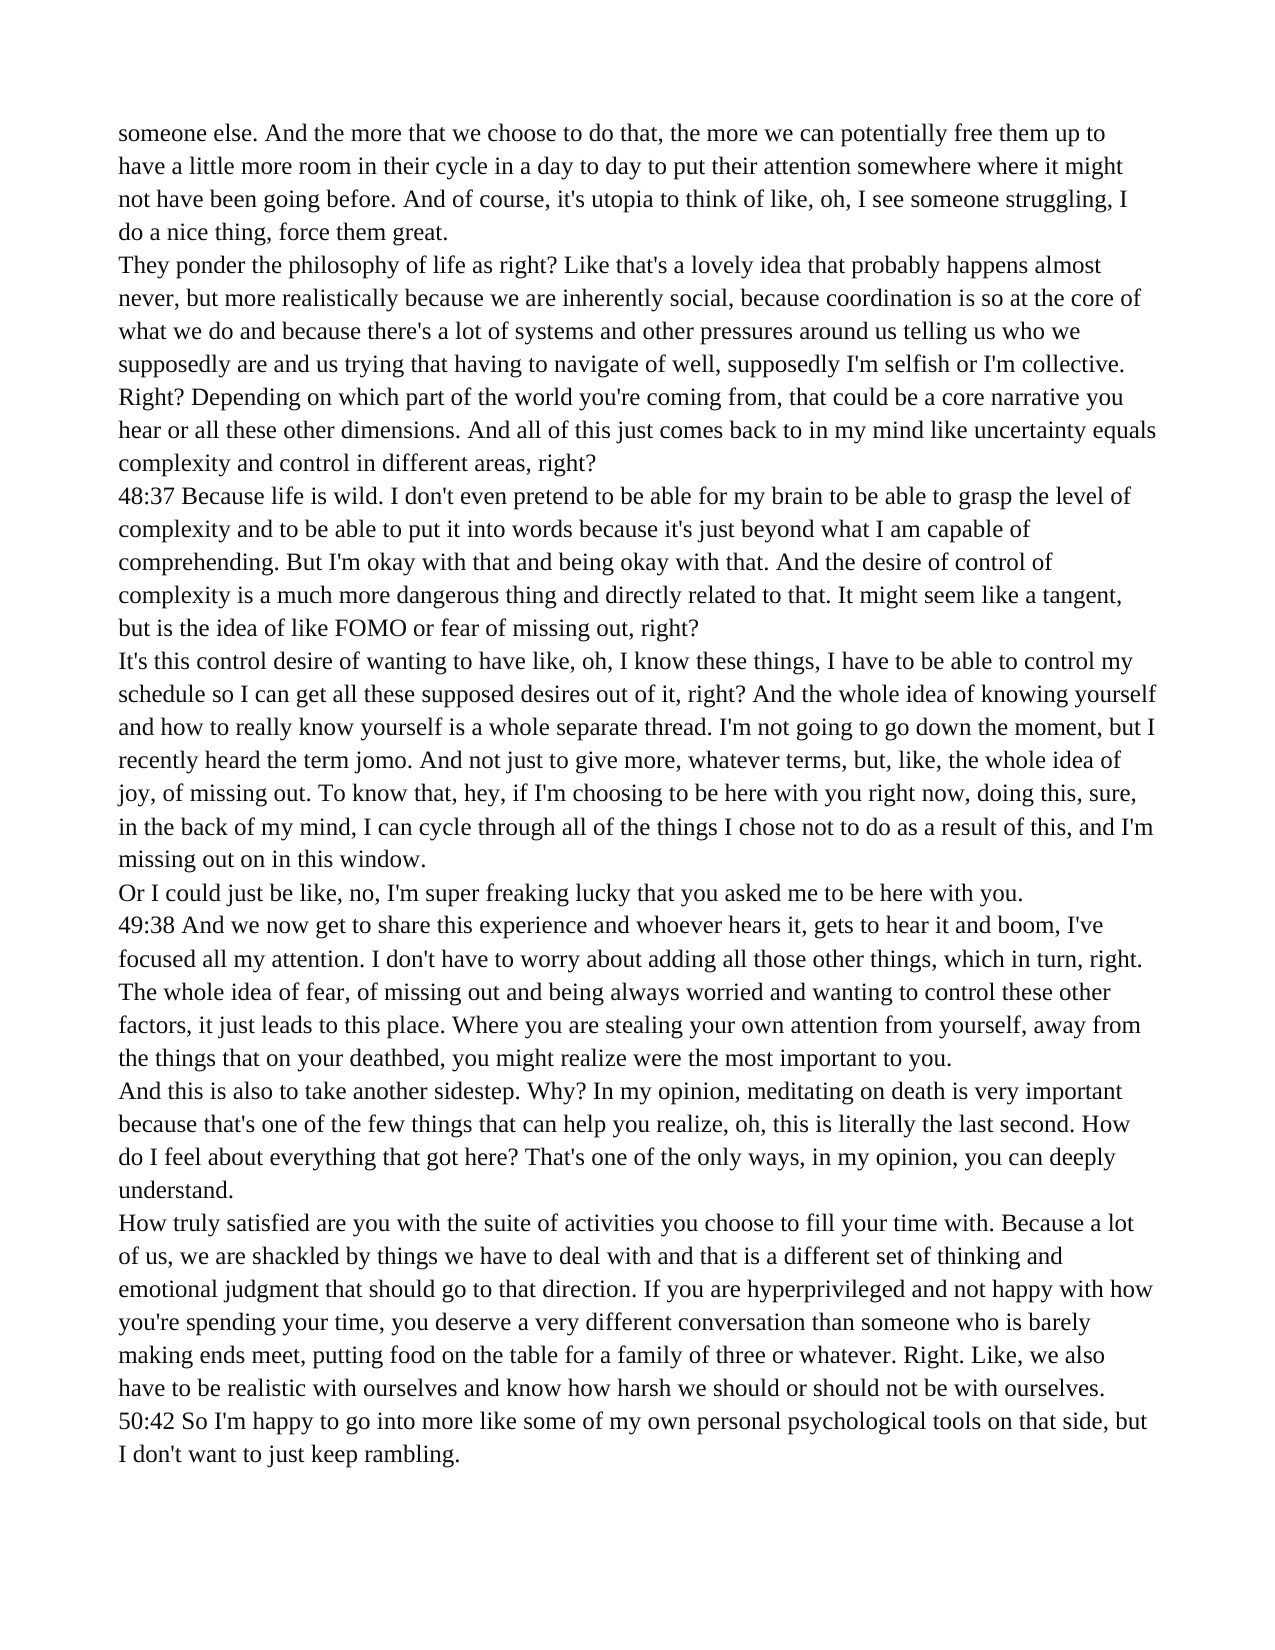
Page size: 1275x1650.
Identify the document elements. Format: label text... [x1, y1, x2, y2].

text 49:38 And we now get to share this experience and whoever hears it, gets to hear it and boom, I've focused all my attention. I don't have to worry about adding all those other things, which in turn, right. The whole idea of fear, of missing out and being always worried and wanting to control these other factors, it just leads to this place. Where you are stealing your own attention from yourself, away from the things that on your deathbed, you might realize were the most important to you. [118, 911, 1157, 1071]
text 50:42 So I'm happy to go into more like some of my own personal psychological tools on that side, but I don't want to just keep rambling. [118, 1406, 1157, 1468]
text How truly satisfied are you with the suite of activities you choose to fill your time with. Because a lot of us, we are shackled by things we have to deal with and that is a different set of thinking and emotional judgment that should go to that direction. If you are hyperprivileged and not happy with how you're spending your time, you deserve a very different conversation than someone who is barely making ends meet, putting food on the table for a family of three or whatever. Right. Like, we also have to be realistic with ourselves and know how harsh we should or should not be with ourselves. [118, 1208, 1157, 1402]
text And this is also to take another sidestep. Why? In my opinion, meditating on death is very important because that's one of the few things that can help you realize, oh, this is literally the last second. How do I feel about everything that got here? That's one of the only ways, in my opinion, you can deeply understand. [118, 1076, 1157, 1203]
text It's this control desire of wanting to have like, oh, I know these things, I have to be able to control my schedule so I can get all these supposed desires out of it, right? And the whole idea of knowing yourself and how to really know yourself is a whole separate thread. I'm not going to go down the moment, but I recently heard the term jomo. And not just to give more, whatever terms, but, like, the whole idea of joy, of missing out. To know that, hey, if I'm choosing to be here with you right now, doing this, sure, in the back of my mind, I can cycle through all of the things I chose not to do as a result of this, and I'm missing out on in this window. [118, 646, 1157, 873]
text They ponder the philosophy of life as right? Like that's a lovely idea that probably happens almost never, but more realistically because we are inherently social, because coordination is so at the core of what we do and because there's a lot of systems and other pressures around us telling us who we supposedly are and us trying that having to navigate of well, supposedly I'm selfish or I'm collective. Right? Depending on which part of the world you're coming from, that could be a core narrative you hear or all these other dimensions. And all of this just comes back to in my mind like uncertainty equals complexity and control in different areas, right? [118, 250, 1157, 477]
text someone else. And the more that we choose to do that, the more we can potentially free them up to have a little more room in their cycle in a day to day to put their attention somewhere where it might not have been going before. And of course, it's utopia to think of like, oh, I see someone struggling, I do a nice thing, force them great. [118, 118, 1157, 246]
text Or I could just be like, no, I'm super freaking lucky that you asked me to be here with you. [118, 878, 1157, 906]
text 48:37 Because life is wild. I don't even pretend to be able for my brain to be able to grasp the level of complexity and to be able to put it into words because it's just beyond what I am capable of comprehending. But I'm okay with that and being okay with that. And the desire of control of complexity is a much more dangerous thing and directly related to that. It might seem like a tangent, but is the idea of like FOMO or fear of missing out, right? [118, 481, 1157, 642]
